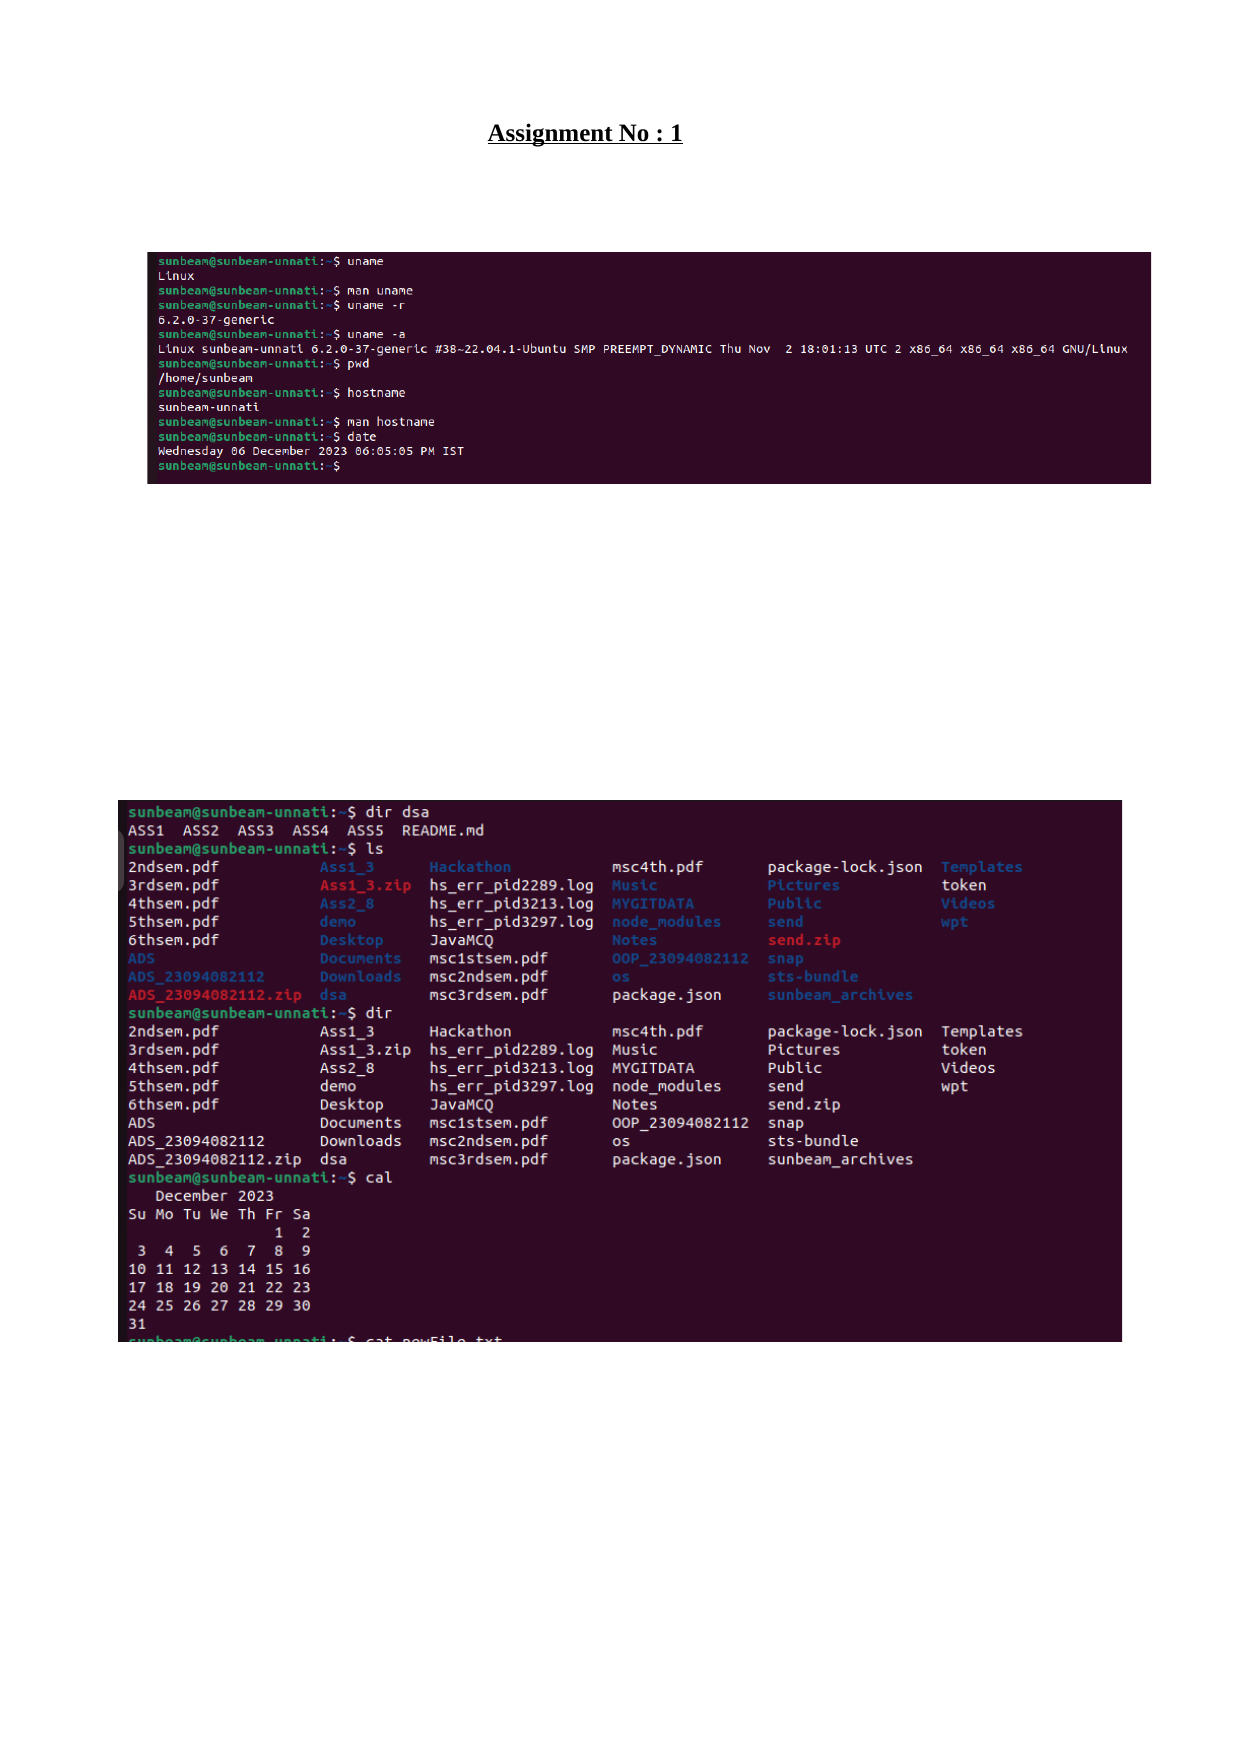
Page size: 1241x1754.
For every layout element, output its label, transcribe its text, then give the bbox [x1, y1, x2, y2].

text Assignment No : 1 [118, 118, 1122, 147]
picture [147, 252, 1152, 484]
picture [118, 800, 1123, 1342]
